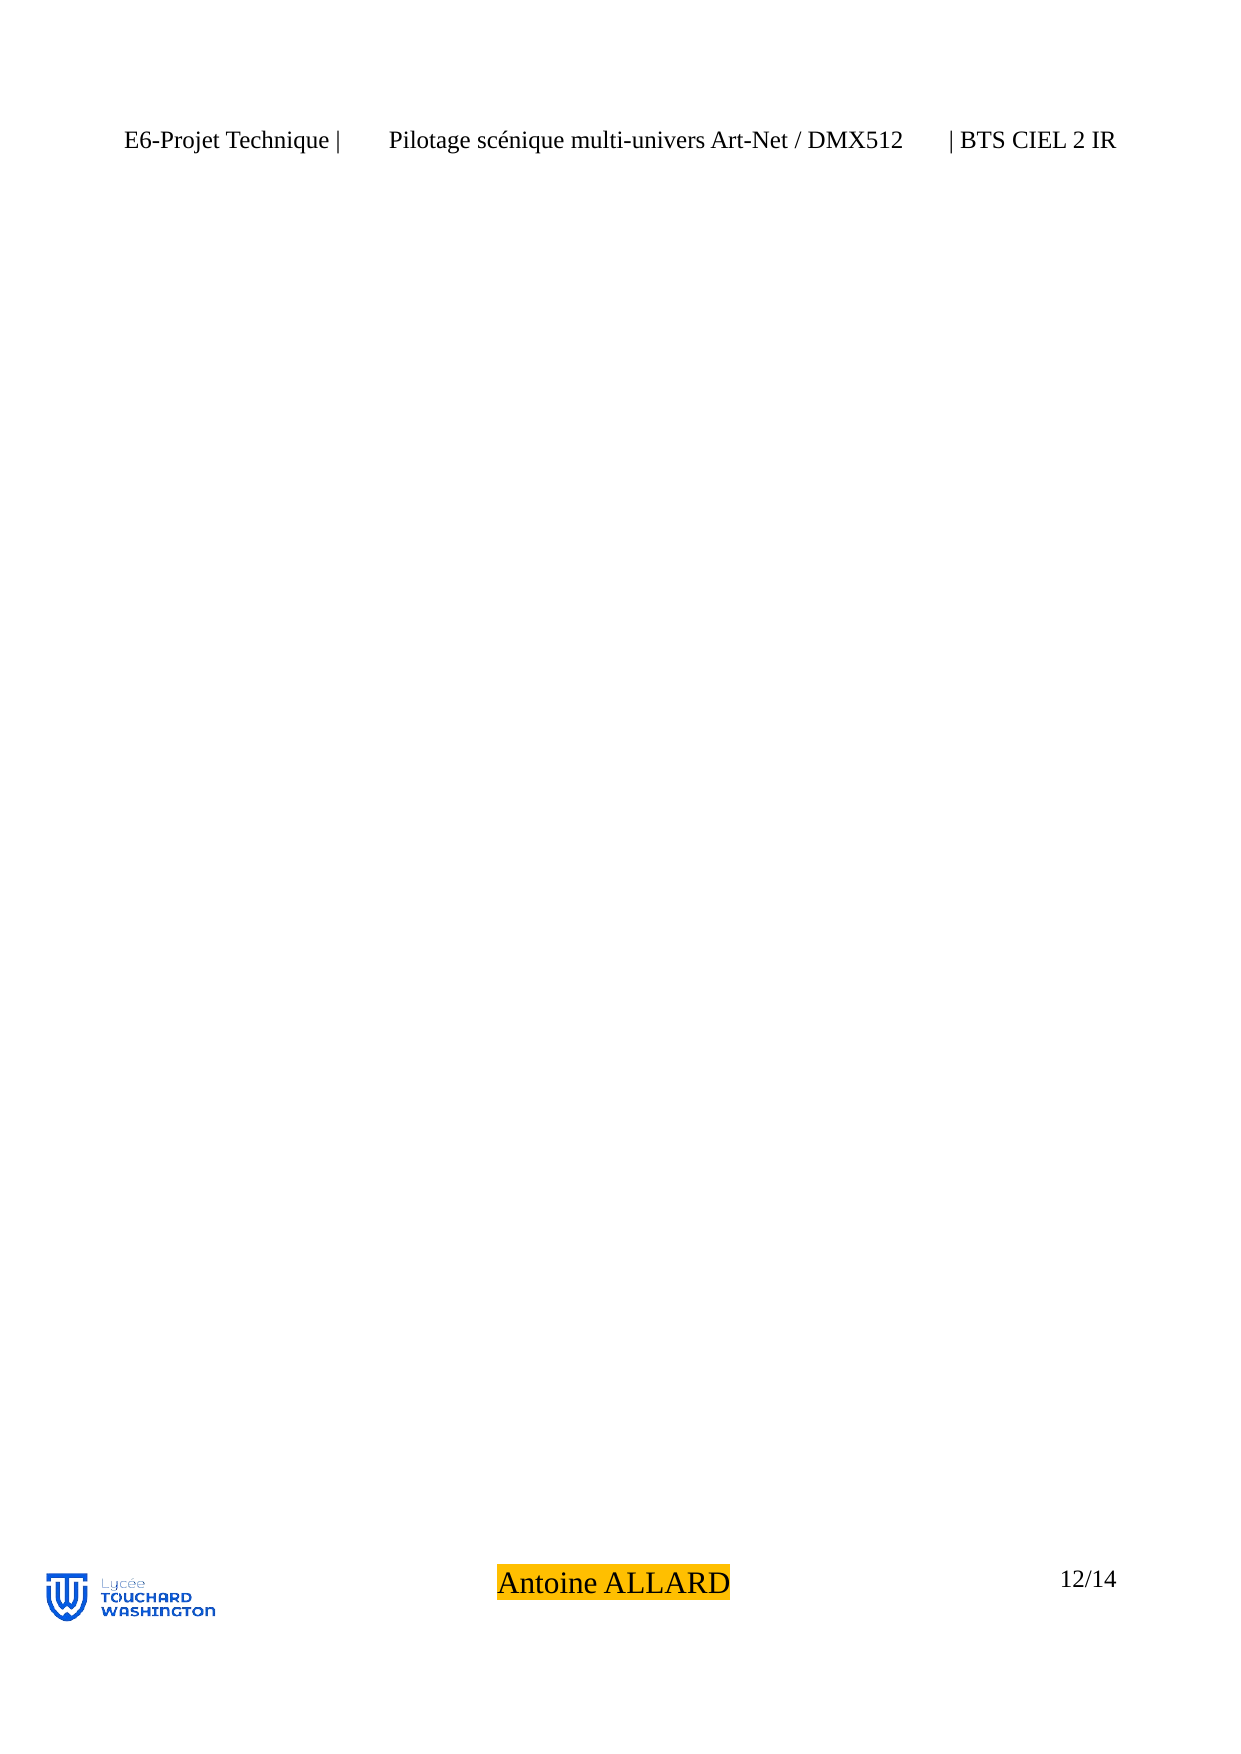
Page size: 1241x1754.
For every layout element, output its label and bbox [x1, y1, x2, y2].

picture [6, 1535, 256, 1659]
picture [119, 1559, 256, 1606]
